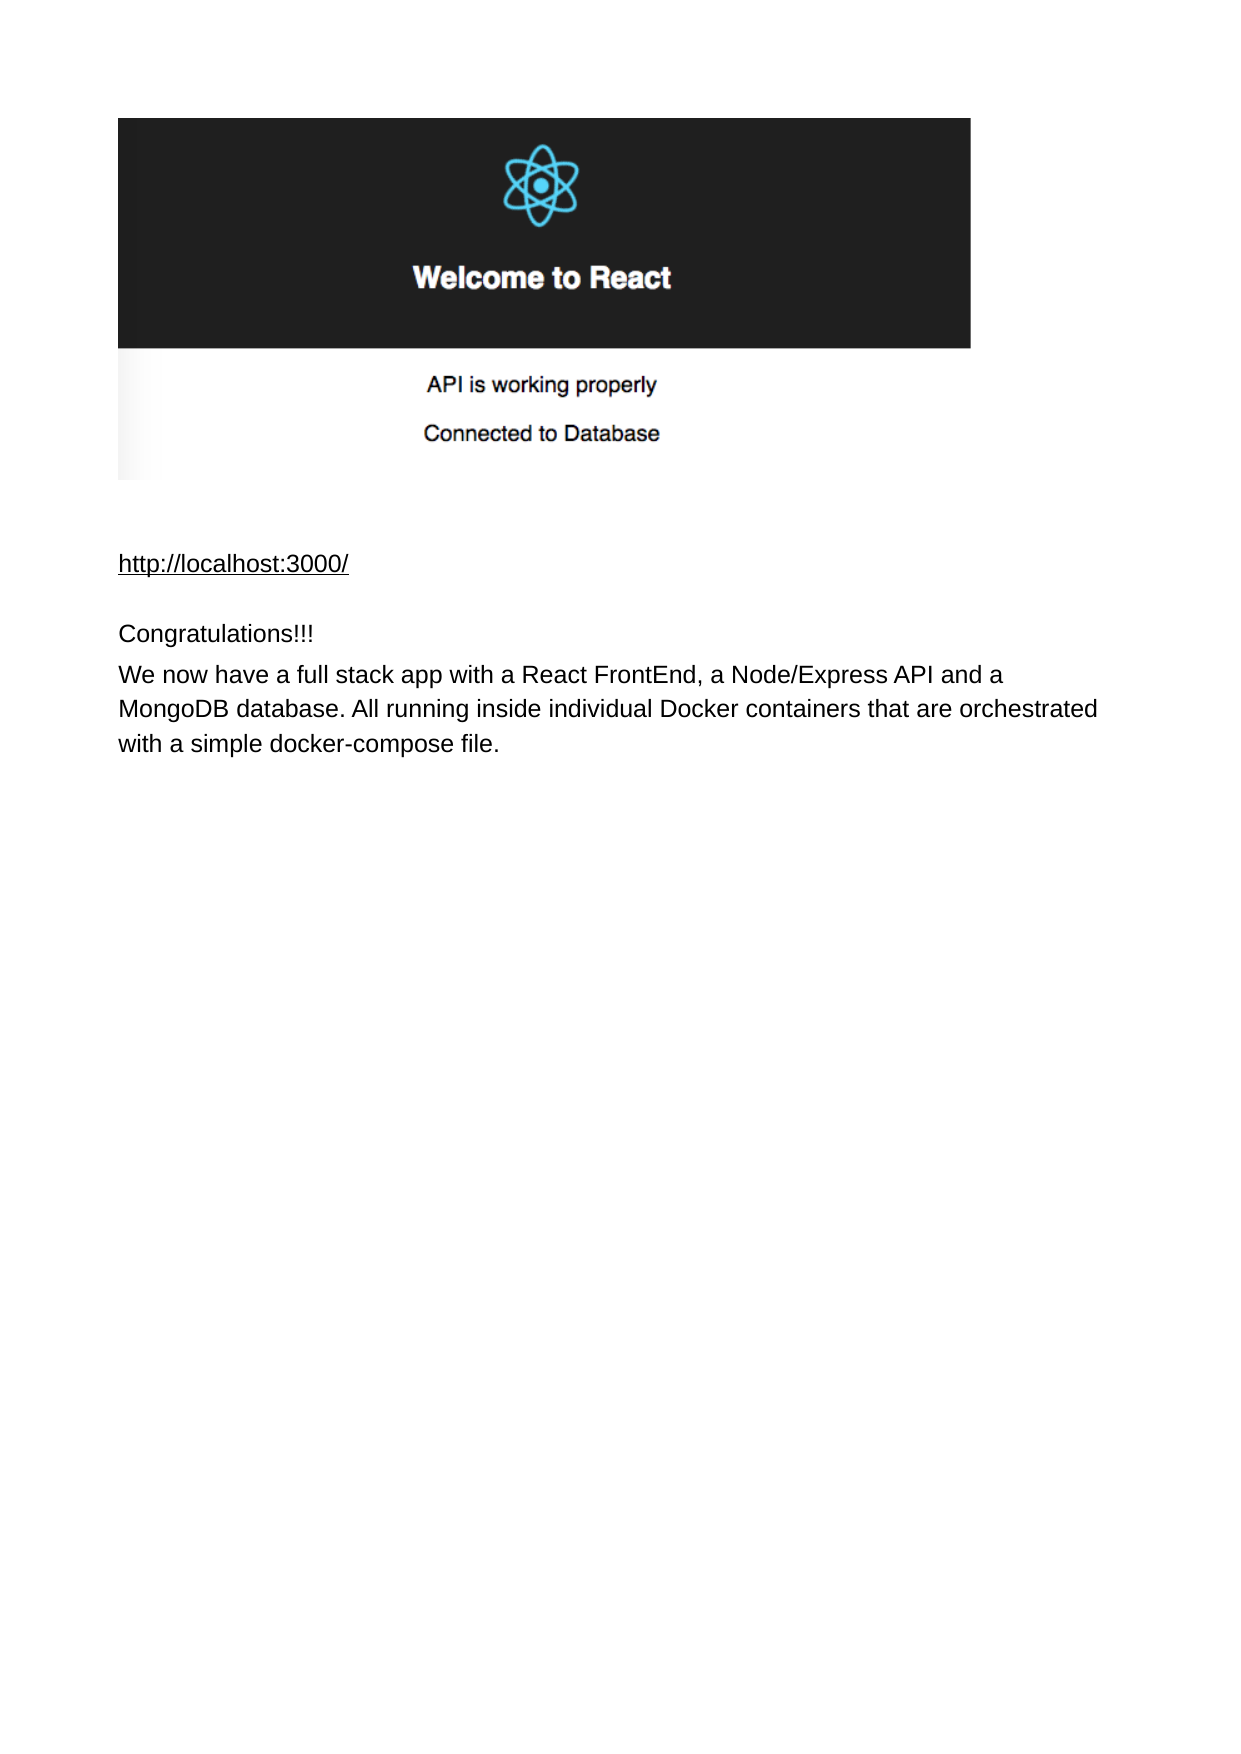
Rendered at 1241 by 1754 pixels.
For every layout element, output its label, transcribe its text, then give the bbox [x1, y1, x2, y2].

picture [118, 118, 971, 480]
text http://localhost:3000/ [118, 549, 1122, 577]
subtitle Congratulations!!! [118, 619, 1122, 647]
text We now have a full stack app with a React FrontEnd, a Node/Express API and a MongoDB database. All running inside individual Docker containers that are orchestrated with a simple docker-compose file. [118, 660, 1122, 758]
